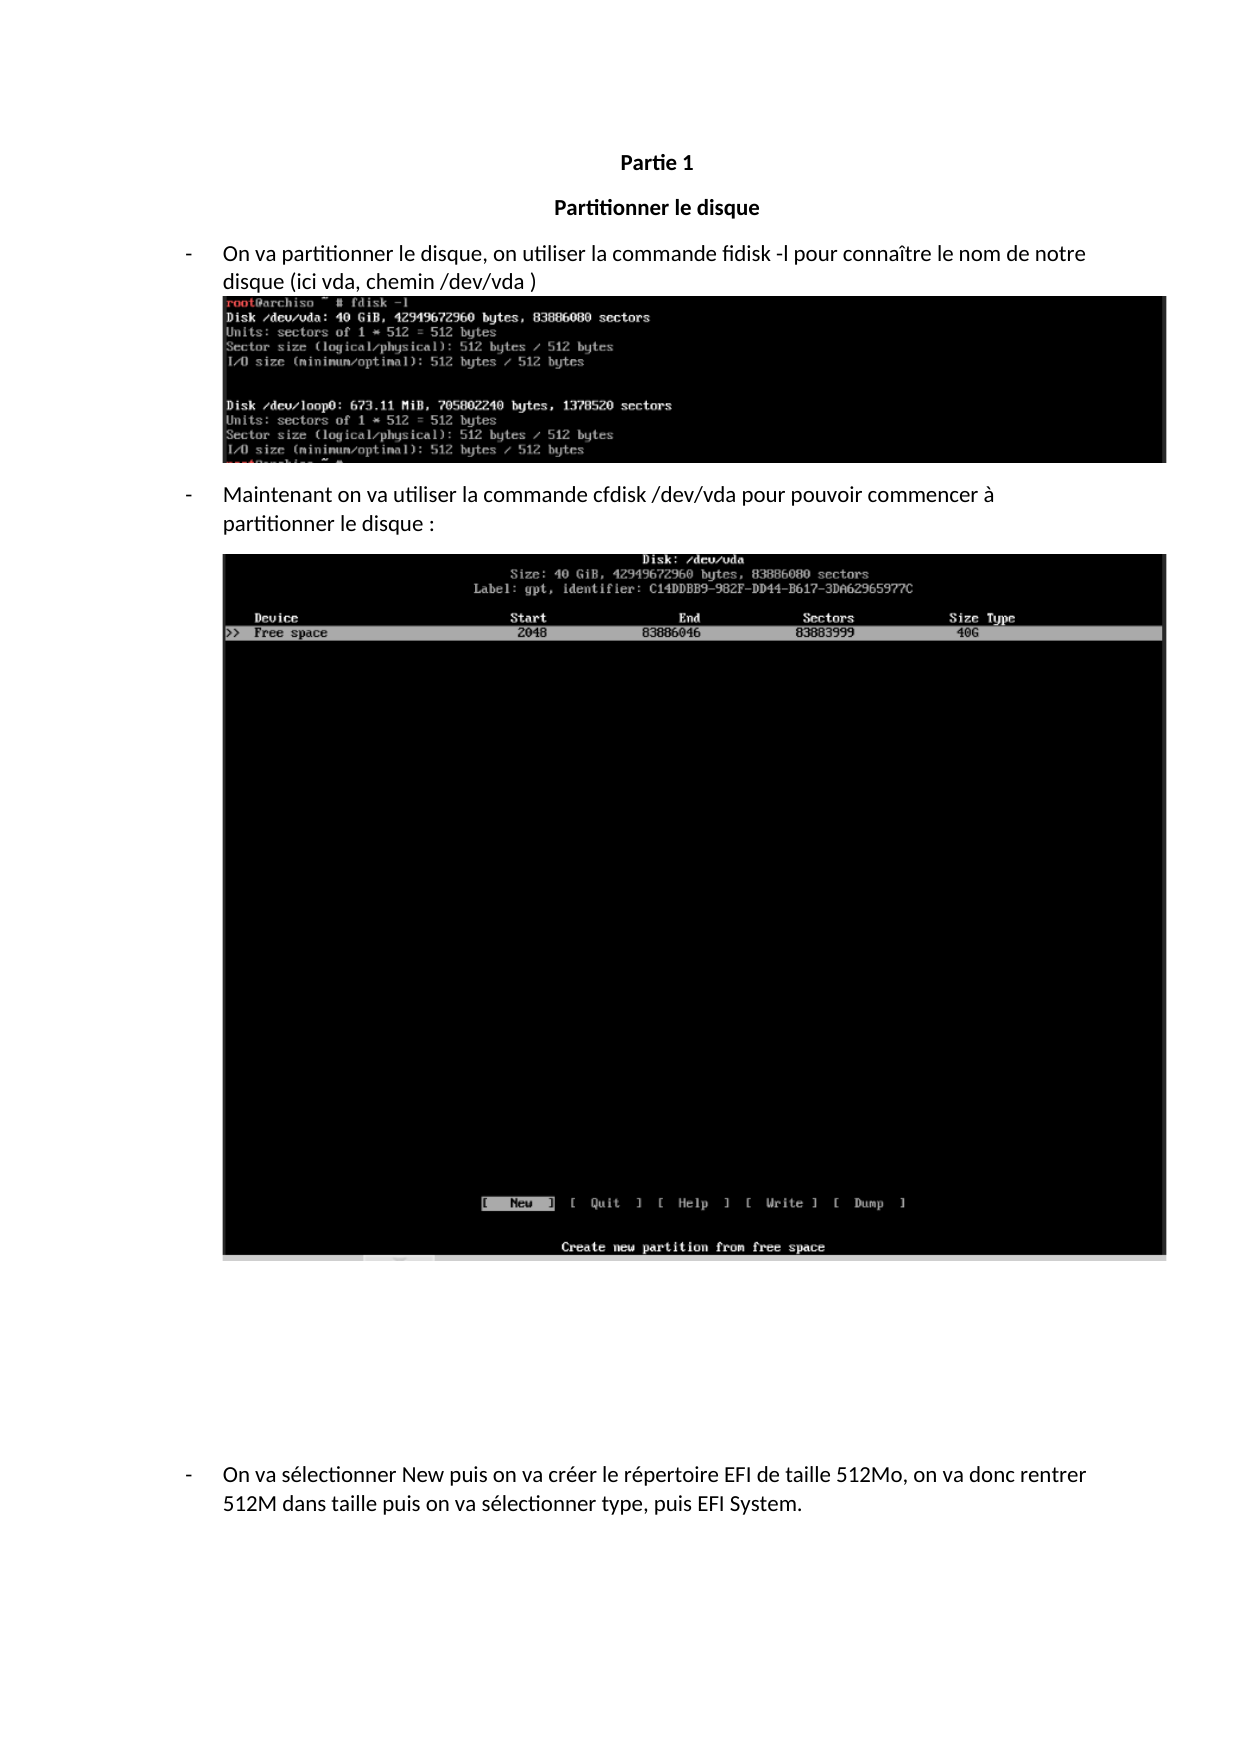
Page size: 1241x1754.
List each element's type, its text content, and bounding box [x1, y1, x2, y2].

text Partie 1 [221, 148, 1093, 176]
list On va partitionner le disque, on utiliser la commande fidisk -l pour connaître le nom de notre disque (ici vda, chemin /dev/vda ) [185, 239, 1093, 463]
list Maintenant on va utiliser la commande cfdisk /dev/vda pour pouvoir commencer à partitionner le disque : [185, 480, 1093, 537]
list On va sélectionner New puis on va créer le répertoire EFI de taille 512Mo, on va donc rentrer 512M dans taille puis on va sélectionner type, puis EFI System. [185, 1460, 1093, 1517]
text Partitionner le disque [221, 193, 1093, 221]
